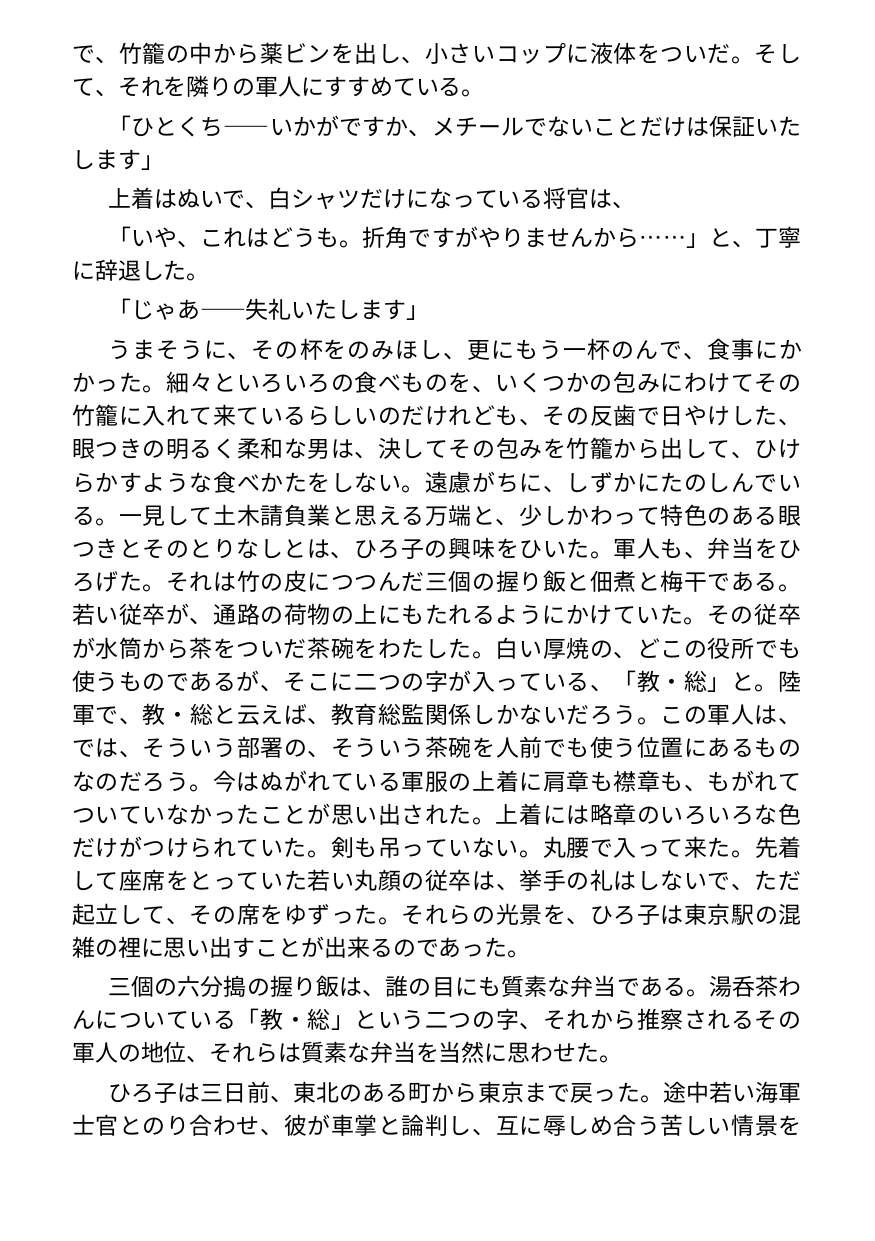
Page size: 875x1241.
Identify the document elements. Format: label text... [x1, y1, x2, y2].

text 「ひとくち――いかがですか、メチールでないことだけは保証いたします」 [72, 108, 802, 175]
text うまそうに、その杯をのみほし、更にもう一杯のんで、食事にかかった。細々といろいろの食べものを、いくつかの包みにわけてその竹籠に入れて来ているらしいのだけれども、その反歯で日やけした、眼つきの明るく柔和な男は、決してその包みを竹籠から出して、ひけらかすような食べかたをしない。遠慮がちに、しずかにたのしんでいる。一見して土木請負業と思える万端と、少しかわって特色のある眼つきとそのとりなしとは、ひろ子の興味をひいた。軍人も、弁当をひろげた。それは竹の皮につつんだ三個の握り飯と佃煮と梅干である。若い従卒が、通路の荷物の上にもたれるようにかけていた。その従卒が水筒から茶をついだ茶碗をわたした。白い厚焼の、どこの役所でも使うものであるが、そこに二つの字が入っている、「教・総」と。陸軍で、教・総と云えば、教育総監関係しかないだろう。この軍人は、では、そういう部署の、そういう茶碗を人前でも使う位置にあるものなのだろう。今はぬがれている軍服の上着に肩章も襟章も、もがれてついていなかったことが思い出された。上着には略章のいろいろな色だけがつけられていた。剣も吊っていない。丸腰で入って来た。先着して座席をとっていた若い丸顔の従卒は、挙手の礼はしないで、ただ起立して、その席をゆずった。それらの光景を、ひろ子は東京駅の混雑の裡に思い出すことが出来るのであった。 [72, 332, 802, 963]
text 「いや、これはどうも。折角ですがやりませんから……」と、丁寧に辞退した。 [72, 220, 802, 286]
text 「じゃあ――失礼いたします」 [72, 292, 802, 326]
text ひろ子は三日前、東北のある町から東京まで戻った。途中若い海軍士官とのり合わせ、彼が車掌と論判し、互に辱しめ合う苦しい情景を [72, 1074, 802, 1141]
text で、竹籠の中から薬ビンを出し、小さいコップに液体をついだ。そして、それを隣りの軍人にすすめている。 [72, 36, 802, 102]
text 三個の六分搗の握り飯は、誰の目にも質素な弁当である。湯呑茶わんについている「教・総」という二つの字、それから推察されるその軍人の地位、それらは質素な弁当を当然に思わせた。 [72, 969, 802, 1068]
text 上着はぬいで、白シャツだけになっている将官は、 [72, 181, 802, 214]
